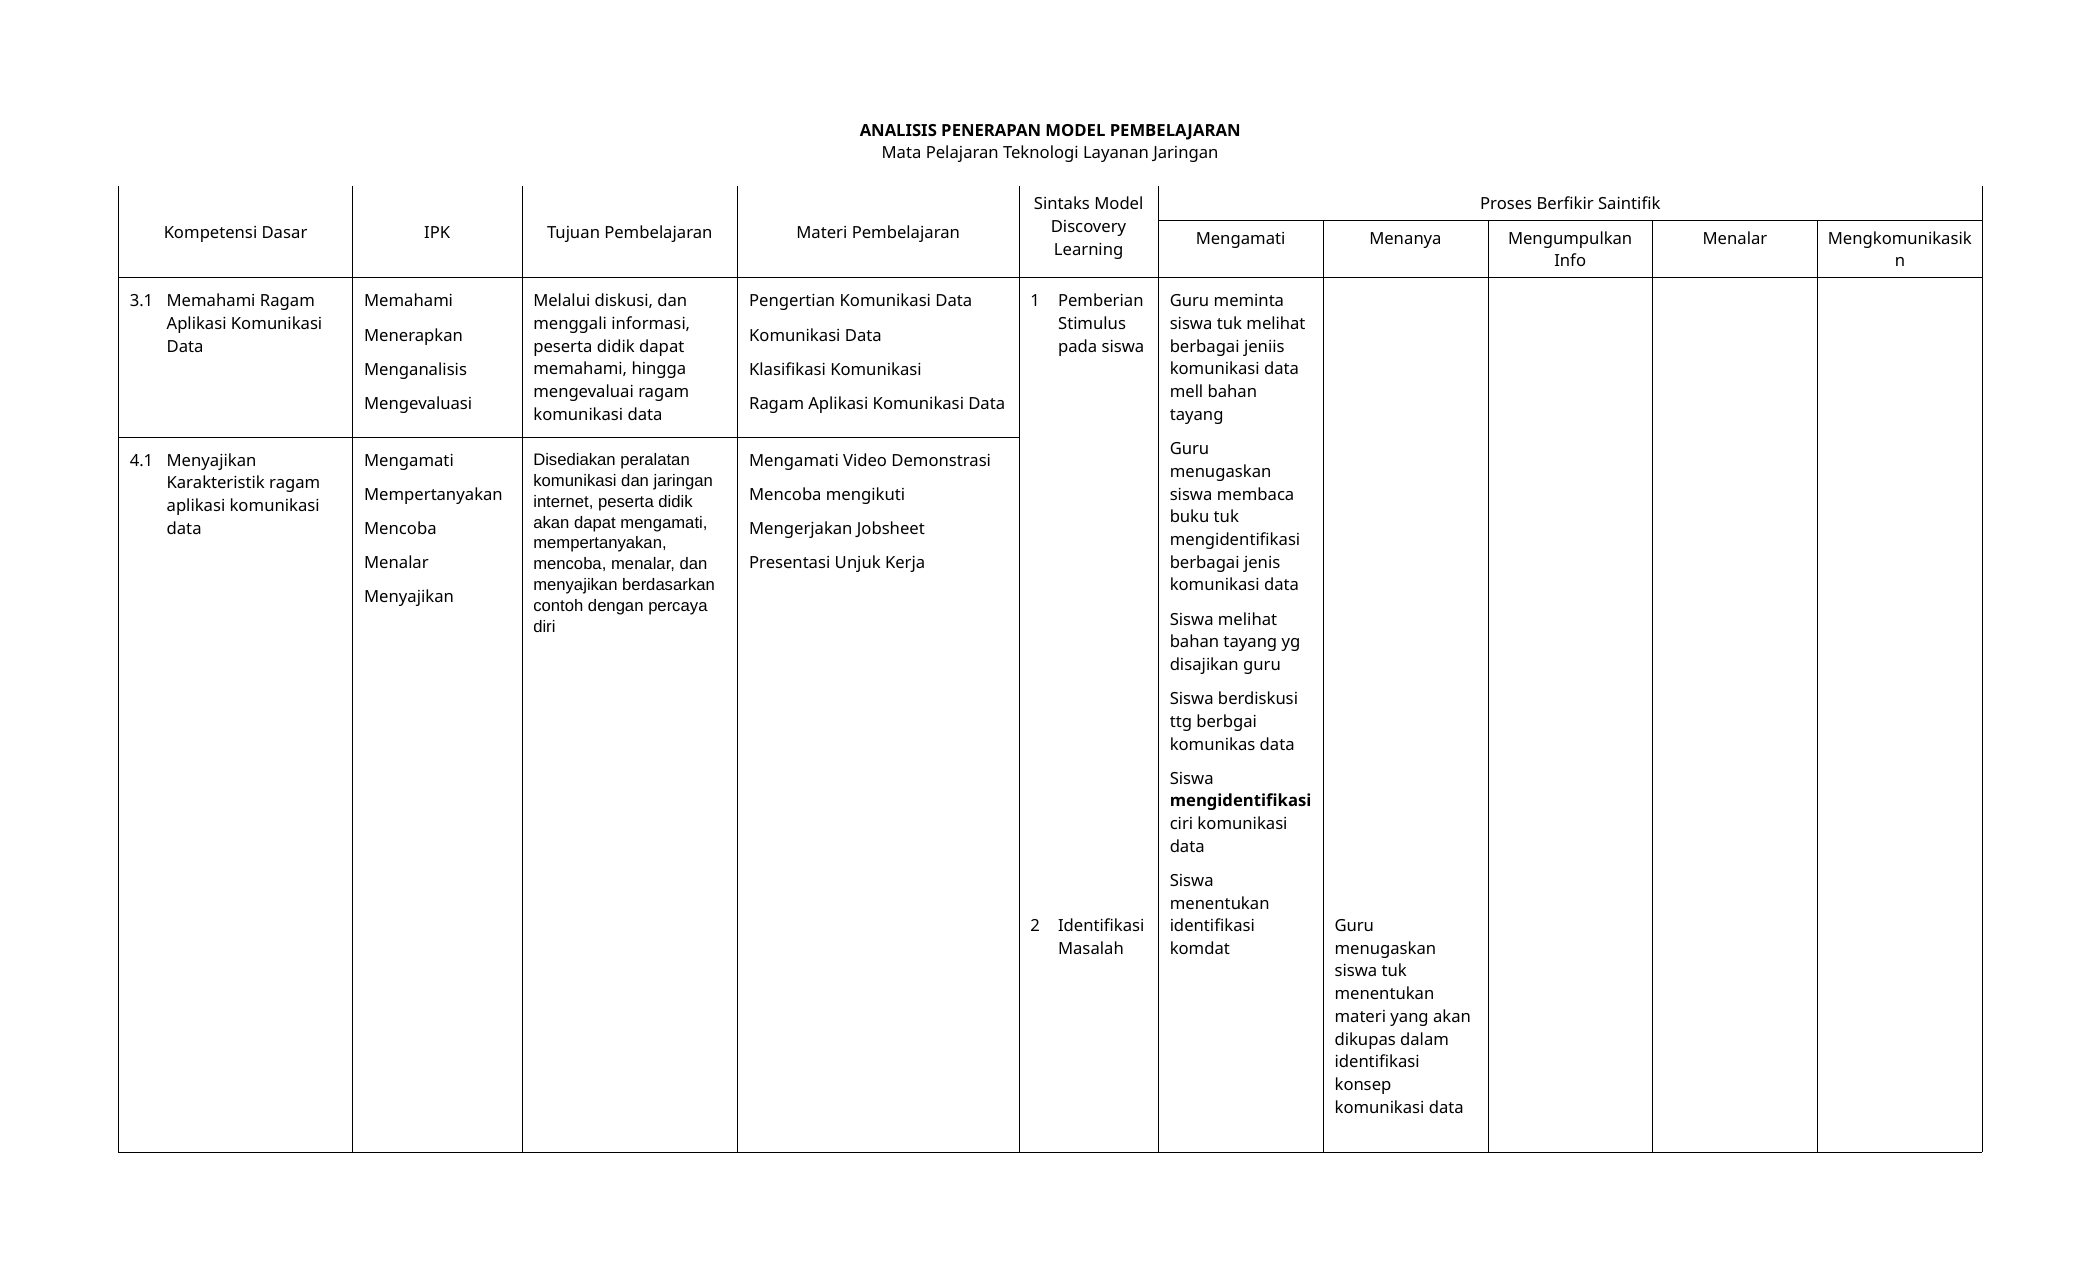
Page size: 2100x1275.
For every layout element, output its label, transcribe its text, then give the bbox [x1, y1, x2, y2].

table_cell Mencoba mengikuti [743, 477, 1013, 511]
table_header [1823, 283, 1976, 908]
table_cell Mengkomunikasikn [1818, 221, 1982, 277]
table_cell Menganalisis [358, 352, 516, 386]
table_cell [1823, 908, 1976, 1146]
table_cell [523, 278, 737, 437]
table_cell [1159, 278, 1323, 1152]
table_header IPK [353, 186, 522, 277]
table_cell [353, 438, 522, 1152]
table_cell [119, 438, 352, 1152]
table_cell Mengamati [1159, 221, 1323, 277]
table_cell Menyajikan [358, 579, 516, 613]
text ANALISIS PENERAPAN MODEL PEMBELAJARAN [118, 118, 1982, 141]
table_cell Mempertanyakan [358, 477, 516, 511]
text Mata Pelajaran Teknologi Layanan Jaringan [118, 141, 1982, 163]
table_header Proses Berfikir Saintifik [1159, 186, 1982, 220]
table_header Disediakan peralatan komunikasi dan jaringan internet, peserta didik akan dapat mengamati, mempertanyakan, mencoba, menalar, dan menyajikan berdasarkan contoh dengan percaya diri [527, 443, 732, 642]
table_header [1493, 283, 1647, 908]
table_cell Mengevaluasi [358, 386, 516, 420]
table_header Sintaks Model Discovery Learning [1020, 186, 1158, 277]
table_header 1 [1024, 283, 1052, 908]
table_header Menyajikan Karakteristik ragam aplikasi komunikasi data [161, 443, 347, 545]
table_cell [738, 438, 1019, 1152]
table_cell 2 [1024, 908, 1052, 965]
table_cell [1324, 278, 1488, 1152]
table_cell [353, 278, 522, 437]
table_cell Mengerjakan Jobsheet [743, 511, 1013, 545]
table_header Memahami [358, 283, 516, 317]
table_cell Presentasi Unjuk Kerja [743, 545, 1013, 579]
table_header [1329, 283, 1482, 908]
table_cell Identifikasi Masalah [1052, 908, 1152, 965]
table_cell Siswa berdiskusi ttg berbgai komunikas data [1164, 681, 1317, 761]
table_header Kompetensi Dasar [119, 186, 352, 277]
table_header 4.1 [124, 443, 161, 545]
table_cell Menerapkan [358, 317, 516, 352]
table_cell Ragam Aplikasi Komunikasi Data [743, 386, 1013, 420]
table_cell [523, 438, 737, 1152]
table_header Pemberian Stimulus pada siswa [1052, 283, 1152, 908]
table_cell [738, 278, 1019, 437]
table_cell Guru menugaskan siswa tuk menentukan materi yang akan dikupas dalam identifikasi konsep komunikasi data [1329, 908, 1482, 1124]
table_cell [1164, 965, 1317, 999]
table_header Pengertian Komunikasi Data [743, 283, 1013, 317]
table_header Melalui diskusi, dan menggali informasi, peserta didik dapat memahami, hingga mengevaluai ragam komunikasi data [527, 283, 732, 431]
table_header Guru meminta siswa tuk melihat berbagai jeniis komunikasi data mell bahan tayang [1164, 283, 1317, 431]
table_header Tujuan Pembelajaran [523, 186, 737, 277]
table_cell [1658, 908, 1811, 1146]
table_header Mengamati Video Demonstrasi [743, 443, 1013, 477]
table_cell Menalar [358, 545, 516, 579]
table_header Materi Pembelajaran [738, 186, 1019, 277]
table_cell [1020, 278, 1158, 1152]
table_header Mengamati [358, 443, 516, 477]
table_cell [1493, 908, 1647, 1146]
table_cell [1818, 278, 1982, 1152]
table_cell Siswa mengidentifikasi ciri komunikasi data [1164, 761, 1317, 863]
table_cell Menanya [1324, 221, 1488, 277]
table_cell Siswa melihat bahan tayang yg disajikan guru [1164, 601, 1317, 681]
table_header 3.1 [124, 283, 161, 363]
table_cell [119, 278, 352, 437]
table_cell Klasifikasi Komunikasi [743, 352, 1013, 386]
table_cell Mencoba [358, 511, 516, 545]
table_header [1658, 283, 1811, 908]
table_cell [1489, 278, 1652, 1152]
table_cell Guru menugaskan siswa membaca buku tuk mengidentifikasi berbagai jenis komunikasi data [1164, 431, 1317, 601]
table_cell Siswa menentukan identifikasi komdat [1164, 863, 1317, 965]
table_cell Mengumpulkan Info [1489, 221, 1652, 277]
table_cell [1653, 278, 1817, 1152]
table_cell Komunikasi Data [743, 317, 1013, 352]
table_cell Menalar [1653, 221, 1817, 277]
table_header Memahami Ragam Aplikasi Komunikasi Data [161, 283, 347, 363]
